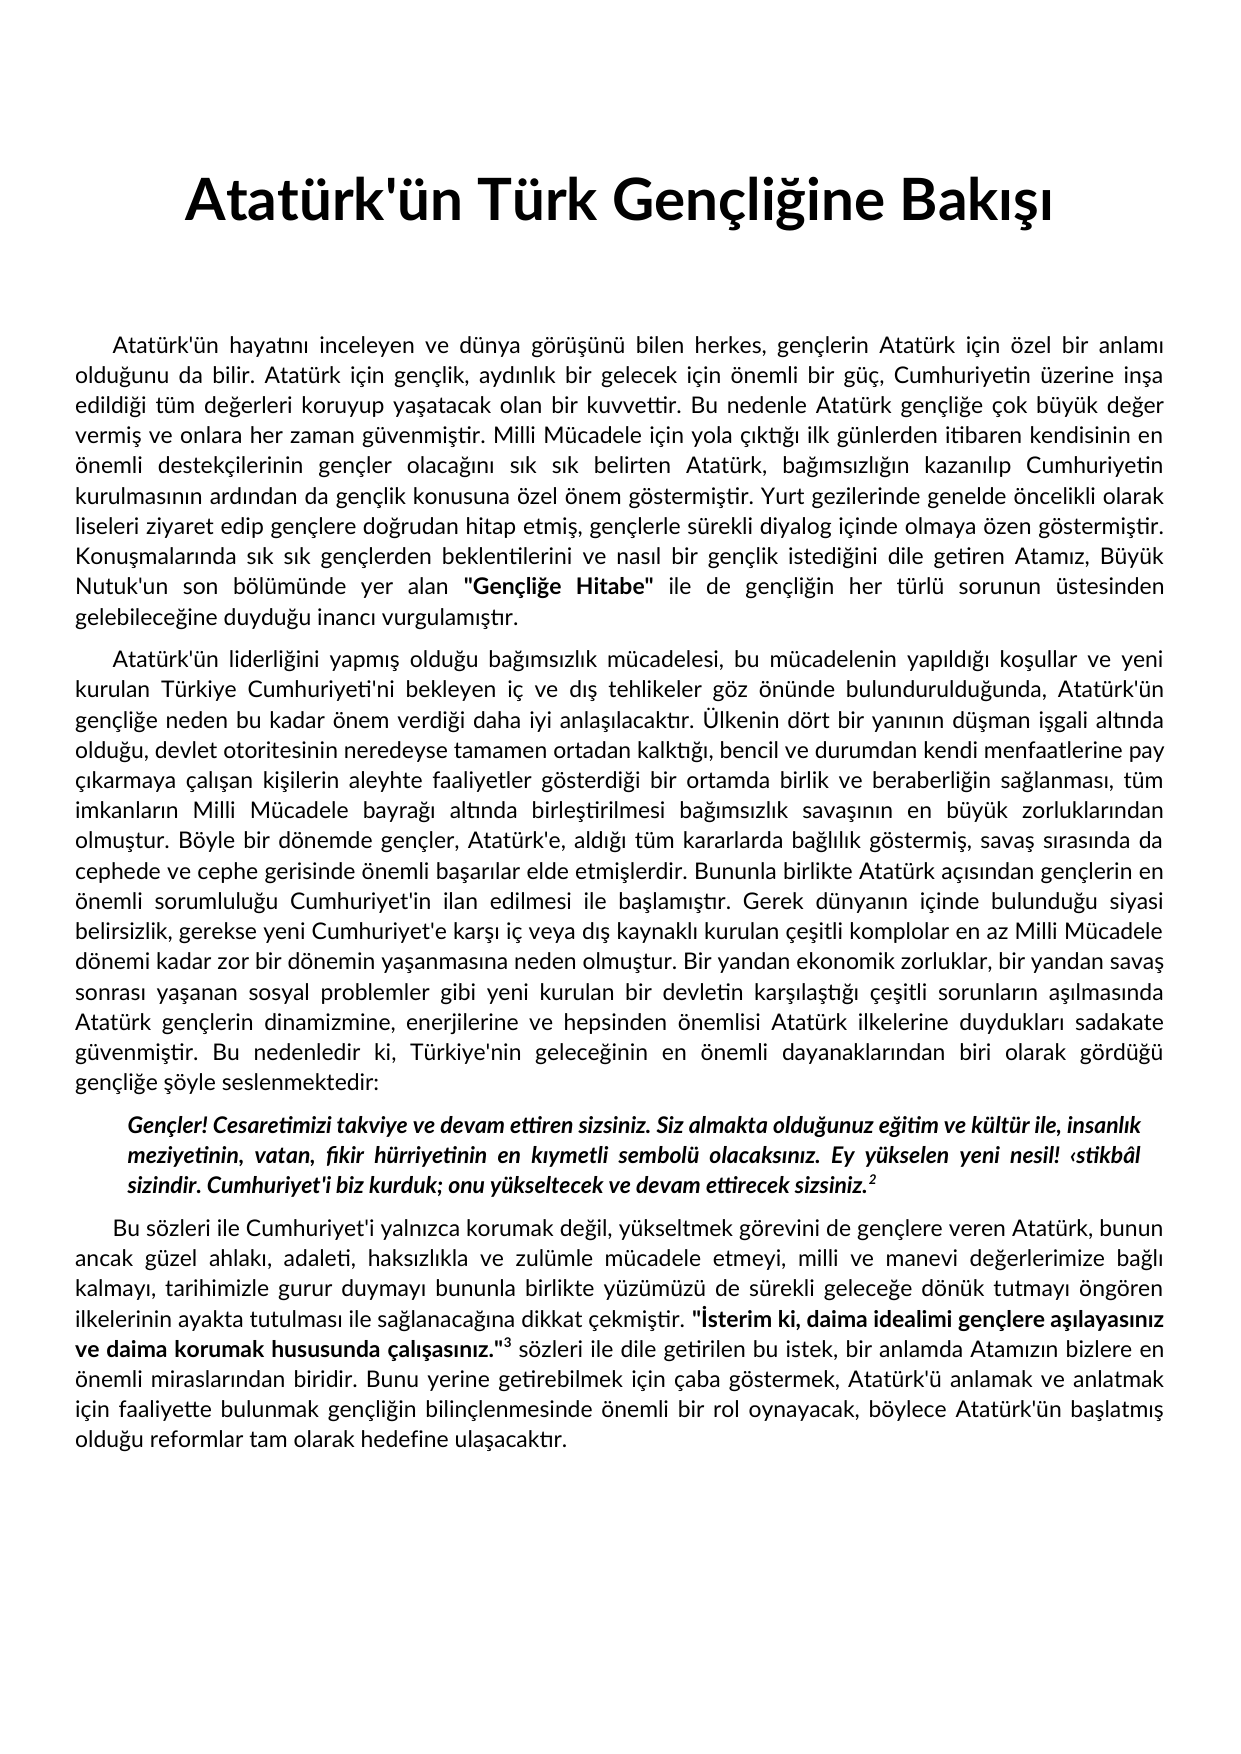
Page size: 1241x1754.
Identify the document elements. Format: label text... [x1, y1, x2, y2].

text Atatürk'ün hayatını inceleyen ve dünya görüşünü bilen herkes, gençlerin Atatürk için özel bir anlamı olduğunu da bilir. Atatürk için gençlik, aydınlık bir gelecek için önemli bir güç, Cumhuriyetin üzerine inşa edildiği tüm değerleri koruyup yaşatacak olan bir kuvvettir. Bu nedenle Atatürk gençliğe çok büyük değer vermiş ve onlara her zaman güvenmiştir. Milli Mücadele için yola çıktığı ilk günlerden itibaren kendisinin en önemli destekçilerinin gençler olacağını sık sık belirten Atatürk, bağımsızlığın kazanılıp Cumhuriyetin kurulmasının ardından da gençlik konusuna özel önem göstermiştir. Yurt gezilerinde genelde öncelikli olarak liseleri ziyaret edip gençlere doğrudan hitap etmiş, gençlerle sürekli diyalog içinde olmaya özen göstermiştir. Konuşmalarında sık sık gençlerden beklentilerini ve nasıl bir gençlik istediğini dile getiren Atamız, Büyük Nutuk'un son bölümünde yer alan "Gençliğe Hitabe" ile de gençliğin her türlü sorunun üstesinden gelebileceğine duyduğu inancı vurgulamıştır. [75, 330, 1165, 630]
subtitle Atatürk'ün Türk Gençliğine Bakışı [75, 162, 1165, 232]
text Gençler! Cesaretimizi takviye ve devam ettiren sizsiniz. Siz almakta olduğunuz eğitim ve kültür ile, insanlık meziyetinin, vatan, fikir hürriyetinin en kıymetli sembolü olacaksınız. Ey yükselen yeni nesil! ‹stikbâl sizindir. Cumhuriyet'i biz kurduk; onu yükseltecek ve devam ettirecek sizsiniz.2 [127, 1111, 1143, 1198]
text Atatürk'ün liderliğini yapmış olduğu bağımsızlık mücadelesi, bu mücadelenin yapıldığı koşullar ve yeni kurulan Türkiye Cumhuriyeti'ni bekleyen iç ve dış tehlikeler göz önünde bulundurulduğunda, Atatürk'ün gençliğe neden bu kadar önem verdiği daha iyi anlaşılacaktır. Ülkenin dört bir yanının düşman işgali altında olduğu, devlet otoritesinin neredeyse tamamen ortadan kalktığı, bencil ve durumdan kendi menfaatlerine pay çıkarmaya çalışan kişilerin aleyhte faaliyetler gösterdiği bir ortamda birlik ve beraberliğin sağlanması, tüm imkanların Milli Mücadele bayrağı altında birleştirilmesi bağımsızlık savaşının en büyük zorluklarından olmuştur. Böyle bir dönemde gençler, Atatürk'e, aldığı tüm kararlarda bağlılık göstermiş, savaş sırasında da cephede ve cephe gerisinde önemli başarılar elde etmişlerdir. Bununla birlikte Atatürk açısından gençlerin en önemli sorumluluğu Cumhuriyet'in ilan edilmesi ile başlamıştır. Gerek dünyanın içinde bulunduğu siyasi belirsizlik, gerekse yeni Cumhuriyet'e karşı iç veya dış kaynaklı kurulan çeşitli komplolar en az Milli Mücadele dönemi kadar zor bir dönemin yaşanmasına neden olmuştur. Bir yandan ekonomik zorluklar, bir yandan savaş sonrası yaşanan sosyal problemler gibi yeni kurulan bir devletin karşılaştığı çeşitli sorunların aşılmasında Atatürk gençlerin dinamizmine, enerjilerine ve hepsinden önemlisi Atatürk ilkelerine duydukları sadakate güvenmiştir. Bu nedenledir ki, Türkiye'nin geleceğinin en önemli dayanaklarından biri olarak gördüğü gençliğe şöyle seslenmektedir: [75, 645, 1165, 1095]
text Bu sözleri ile Cumhuriyet'i yalnızca korumak değil, yükseltmek görevini de gençlere veren Atatürk, bunun ancak güzel ahlakı, adaleti, haksızlıkla ve zulümle mücadele etmeyi, milli ve manevi değerlerimize bağlı kalmayı, tarihimizle gurur duymayı bununla birlikte yüzümüzü de sürekli geleceğe dönük tutmayı öngören ilkelerinin ayakta tutulması ile sağlanacağına dikkat çekmiştir. "İsterim ki, daima idealimi gençlere aşılayasınız ve daima korumak hususunda çalışasınız."3 sözleri ile dile getirilen bu istek, bir anlamda Atamızın bizlere en önemli miraslarından biridir. Bunu yerine getirebilmek için çaba göstermek, Atatürk'ü anlamak ve anlatmak için faaliyette bulunmak gençliğin bilinçlenmesinde önemli bir rol oynayacak, böylece Atatürk'ün başlatmış olduğu reformlar tam olarak hedefine ulaşacaktır. [75, 1214, 1165, 1453]
